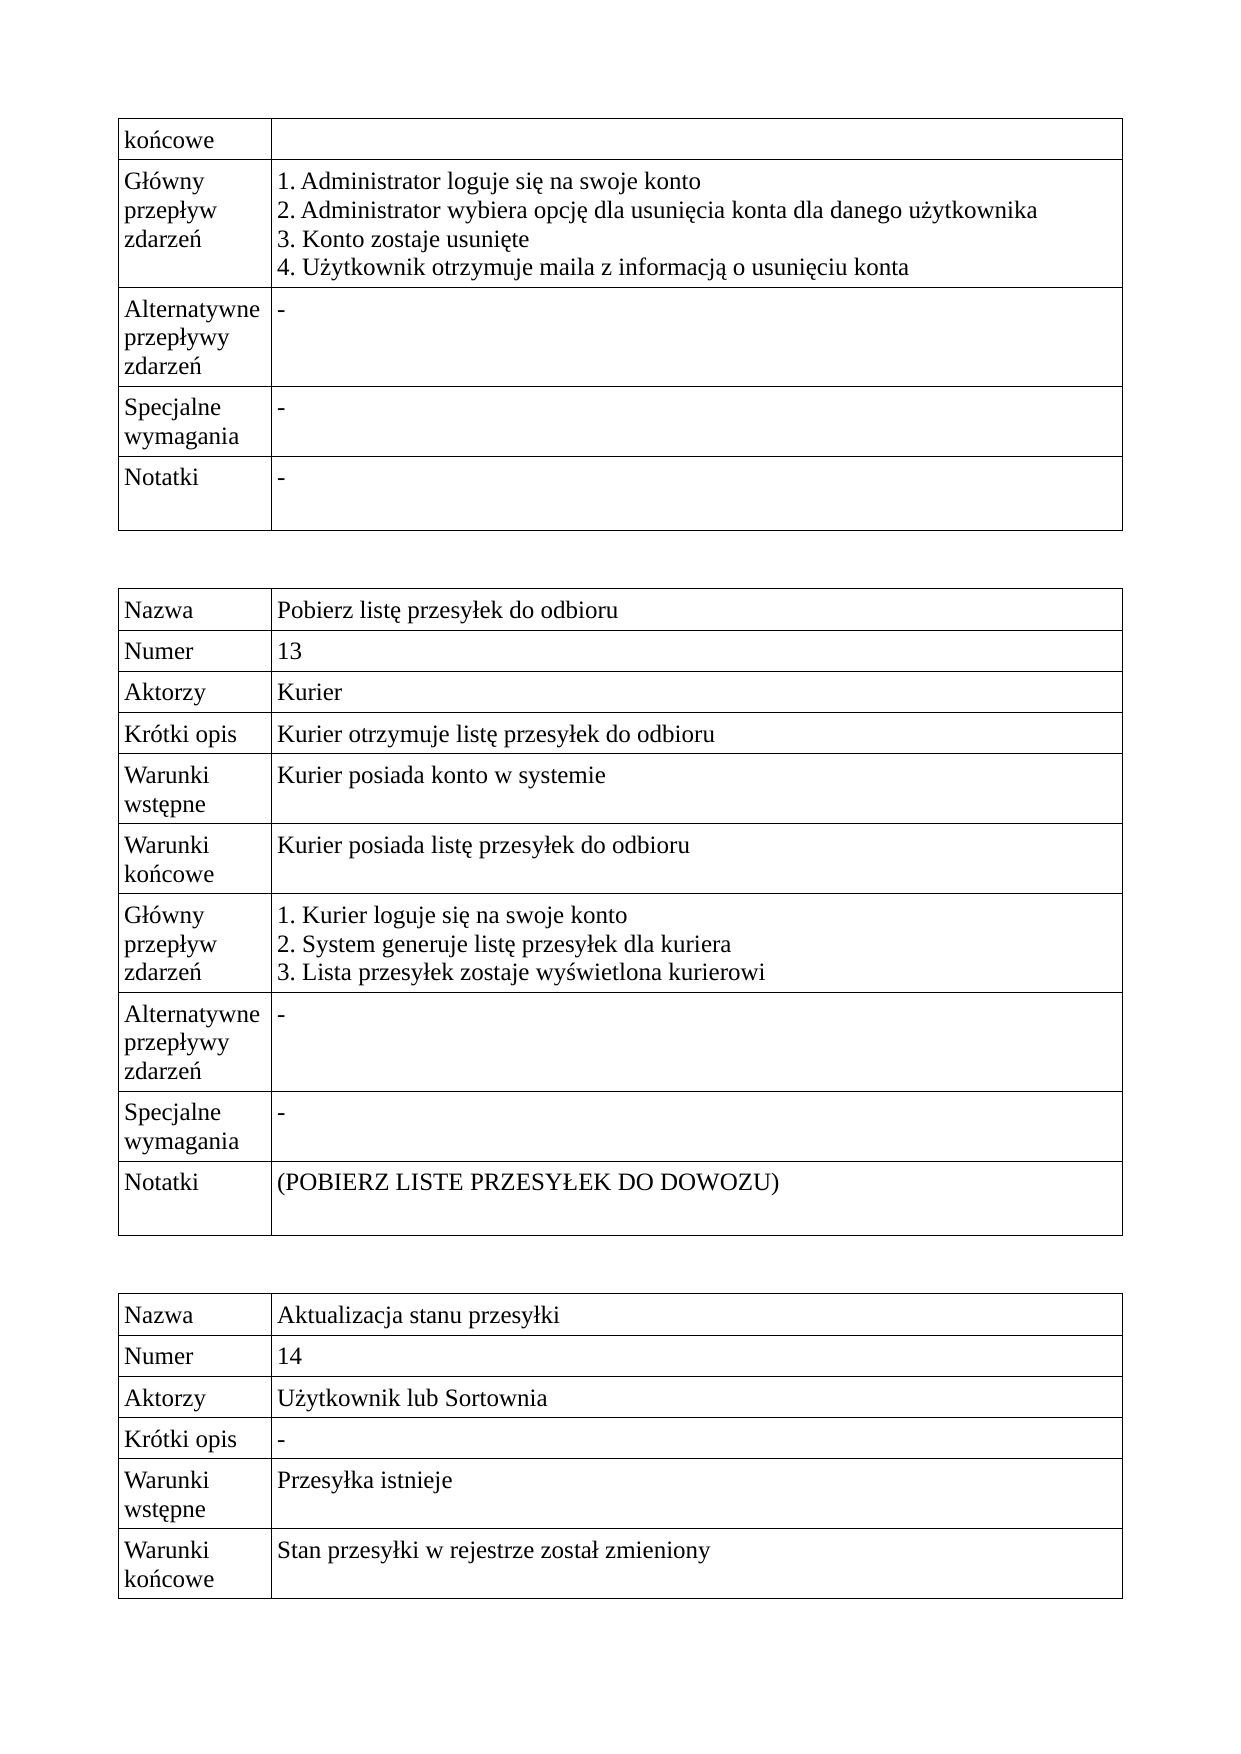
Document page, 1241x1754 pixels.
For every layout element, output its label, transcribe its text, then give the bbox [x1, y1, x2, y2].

table_cell Kurier posiada listę przesyłek do odbioru [272, 824, 1122, 893]
table_cell Kurier [272, 672, 1122, 712]
table_cell Specjalne wymagania [119, 1092, 271, 1161]
table_cell Alternatywne przepływy zdarzeń [119, 993, 271, 1091]
table_cell Kurier otrzymuje listę przesyłek do odbioru [272, 713, 1122, 753]
table_header Pobierz listę przesyłek do odbioru [272, 589, 1122, 629]
table_cell Warunki wstępne [119, 754, 271, 823]
table_cell - [272, 993, 1122, 1091]
table_cell (POBIERZ LISTE PRZESYŁEK DO DOWOZU) [272, 1162, 1122, 1235]
table_cell - [272, 1092, 1122, 1161]
table_header Nazwa [119, 1294, 271, 1334]
table_cell końcowe [119, 119, 271, 159]
table_cell 14 [272, 1336, 1122, 1376]
table_cell Notatki [119, 1162, 271, 1235]
table_cell Warunki końcowe [119, 1529, 271, 1598]
table_cell Użytkownik lub Sortownia [272, 1377, 1122, 1417]
table_header Nazwa [119, 589, 271, 629]
table_cell - [272, 1418, 1122, 1458]
table_cell Numer [119, 1336, 271, 1376]
table_cell Warunki końcowe [119, 824, 271, 893]
table_cell - [272, 288, 1122, 386]
table_cell Specjalne wymagania [119, 387, 271, 456]
table_cell 1. Administrator loguje się na swoje konto 2. Administrator wybiera opcję dla usunięcia konta dla danego użytkownika 3. Konto zostaje usunięte 4. Użytkownik otrzymuje maila z informacją o usunięciu konta [272, 160, 1122, 287]
table_cell Stan przesyłki w rejestrze został zmieniony [272, 1529, 1122, 1598]
table_header Aktualizacja stanu przesyłki [272, 1294, 1122, 1334]
table_cell [272, 119, 1122, 159]
table_cell Warunki wstępne [119, 1459, 271, 1528]
table_cell Kurier posiada konto w systemie [272, 754, 1122, 823]
table_cell - [272, 387, 1122, 456]
table_cell Numer [119, 631, 271, 671]
table_cell Alternatywne przepływy zdarzeń [119, 288, 271, 386]
table_cell Krótki opis [119, 1418, 271, 1458]
table_cell Główny przepływ zdarzeń [119, 160, 271, 287]
table_cell 1. Kurier loguje się na swoje konto 2. System generuje listę przesyłek dla kuriera 3. Lista przesyłek zostaje wyświetlona kurierowi [272, 894, 1122, 992]
table_cell Aktorzy [119, 1377, 271, 1417]
table_cell Aktorzy [119, 672, 271, 712]
table_cell Główny przepływ zdarzeń [119, 894, 271, 992]
table_cell 13 [272, 631, 1122, 671]
table_cell Notatki [119, 457, 271, 530]
table_cell - [272, 457, 1122, 530]
table_cell Przesyłka istnieje [272, 1459, 1122, 1528]
table_cell Krótki opis [119, 713, 271, 753]
